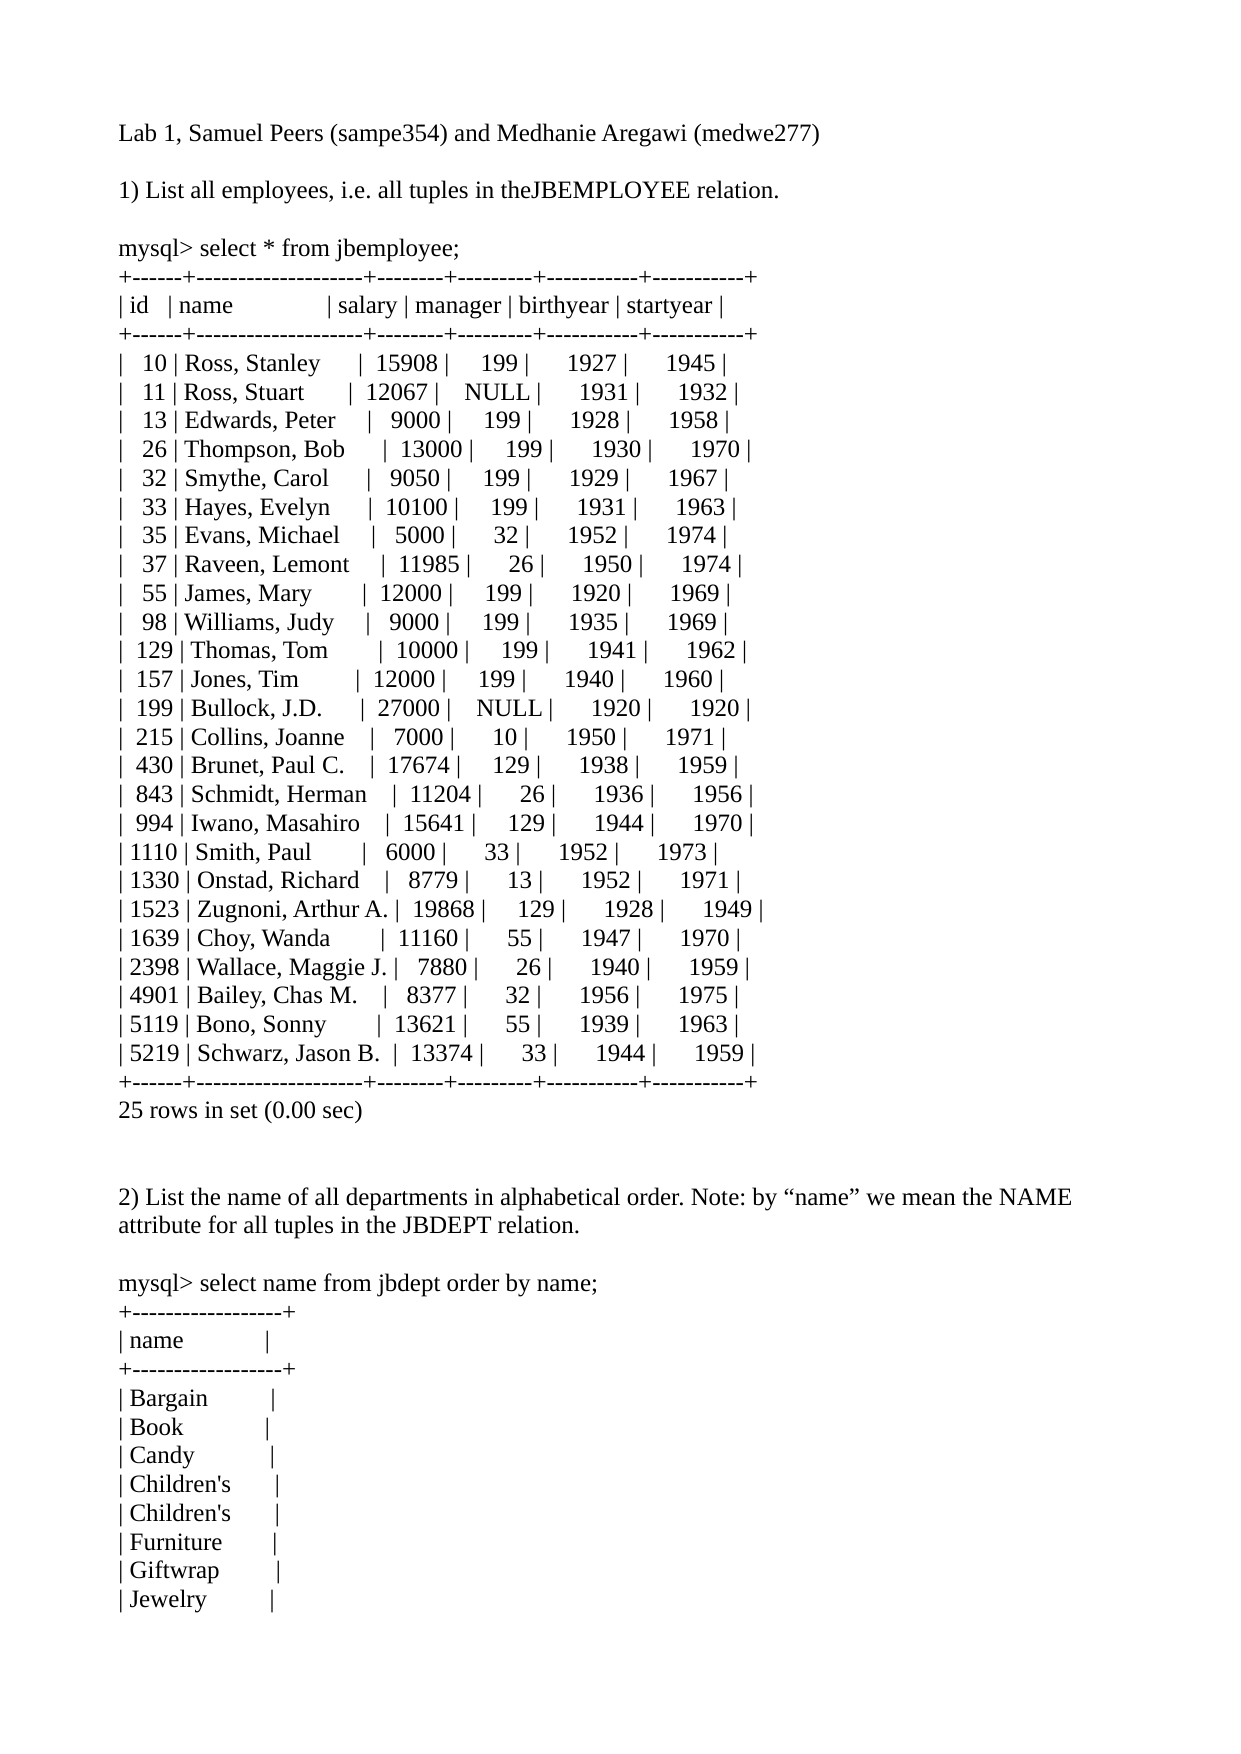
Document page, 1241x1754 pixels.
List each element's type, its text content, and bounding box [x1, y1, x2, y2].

text mysql> select * from jbemployee; [118, 233, 1122, 262]
text | 10 | Ross, Stanley | 15908 | 199 | 1927 | 1945 | [118, 348, 1122, 377]
text Lab 1, Samuel Peers (sampe354) and Medhanie Aregawi (medwe277) [118, 118, 1122, 147]
text | Furniture | [118, 1527, 1122, 1556]
text | 13 | Edwards, Peter | 9000 | 199 | 1928 | 1958 | [118, 406, 1122, 434]
text | 26 | Thompson, Bob | 13000 | 199 | 1930 | 1970 | [118, 434, 1122, 463]
text | Giftwrap | [118, 1556, 1122, 1584]
text | 4901 | Bailey, Chas M. | 8377 | 32 | 1956 | 1975 | [118, 981, 1122, 1009]
text 25 rows in set (0.00 sec) [118, 1096, 1122, 1124]
text | Bargain | [118, 1383, 1122, 1412]
text | 1330 | Onstad, Richard | 8779 | 13 | 1952 | 1971 | [118, 866, 1122, 894]
text | 1110 | Smith, Paul | 6000 | 33 | 1952 | 1973 | [118, 837, 1122, 866]
text | 199 | Bullock, J.D. | 27000 | NULL | 1920 | 1920 | [118, 693, 1122, 722]
text | 994 | Iwano, Masahiro | 15641 | 129 | 1944 | 1970 | [118, 808, 1122, 837]
text | 33 | Hayes, Evelyn | 10100 | 199 | 1931 | 1963 | [118, 492, 1122, 521]
text | 11 | Ross, Stuart | 12067 | NULL | 1931 | 1932 | [118, 377, 1122, 406]
text | 2398 | Wallace, Maggie J. | 7880 | 26 | 1940 | 1959 | [118, 952, 1122, 981]
text | 430 | Brunet, Paul C. | 17674 | 129 | 1938 | 1959 | [118, 751, 1122, 779]
text | 5219 | Schwarz, Jason B. | 13374 | 33 | 1944 | 1959 | [118, 1038, 1122, 1067]
text | 98 | Williams, Judy | 9000 | 199 | 1935 | 1969 | [118, 607, 1122, 636]
text | 157 | Jones, Tim | 12000 | 199 | 1940 | 1960 | [118, 664, 1122, 693]
text +------+--------------------+--------+---------+-----------+-----------+ [118, 319, 1122, 348]
text | 1639 | Choy, Wanda | 11160 | 55 | 1947 | 1970 | [118, 923, 1122, 952]
text | Children's | [118, 1469, 1122, 1498]
text | 55 | James, Mary | 12000 | 199 | 1920 | 1969 | [118, 578, 1122, 607]
text | 1523 | Zugnoni, Arthur A. | 19868 | 129 | 1928 | 1949 | [118, 894, 1122, 923]
text | Candy | [118, 1441, 1122, 1469]
text mysql> select name from jbdept order by name; [118, 1268, 1122, 1297]
text | Book | [118, 1412, 1122, 1441]
text 2) List the name of all departments in alphabetical order. Note: by “name” we mean the NAME attribute for all tuples in the JBDEPT relation. [118, 1182, 1122, 1239]
text | 32 | Smythe, Carol | 9050 | 199 | 1929 | 1967 | [118, 463, 1122, 492]
text +------------------+ [118, 1354, 1122, 1383]
text | id | name | salary | manager | birthyear | startyear | [118, 291, 1122, 319]
text | name | [118, 1326, 1122, 1354]
text | 37 | Raveen, Lemont | 11985 | 26 | 1950 | 1974 | [118, 549, 1122, 578]
text 1) List all employees, i.e. all tuples in theJBEMPLOYEE relation. [118, 176, 1122, 204]
text +------------------+ [118, 1297, 1122, 1326]
text | 129 | Thomas, Tom | 10000 | 199 | 1941 | 1962 | [118, 636, 1122, 664]
text | Children's | [118, 1498, 1122, 1527]
text +------+--------------------+--------+---------+-----------+-----------+ [118, 262, 1122, 291]
text | 35 | Evans, Michael | 5000 | 32 | 1952 | 1974 | [118, 521, 1122, 549]
text | 5119 | Bono, Sonny | 13621 | 55 | 1939 | 1963 | [118, 1009, 1122, 1038]
text | 843 | Schmidt, Herman | 11204 | 26 | 1936 | 1956 | [118, 779, 1122, 808]
text | Jewelry | [118, 1584, 1122, 1613]
text | 215 | Collins, Joanne | 7000 | 10 | 1950 | 1971 | [118, 722, 1122, 751]
text +------+--------------------+--------+---------+-----------+-----------+ [118, 1067, 1122, 1096]
